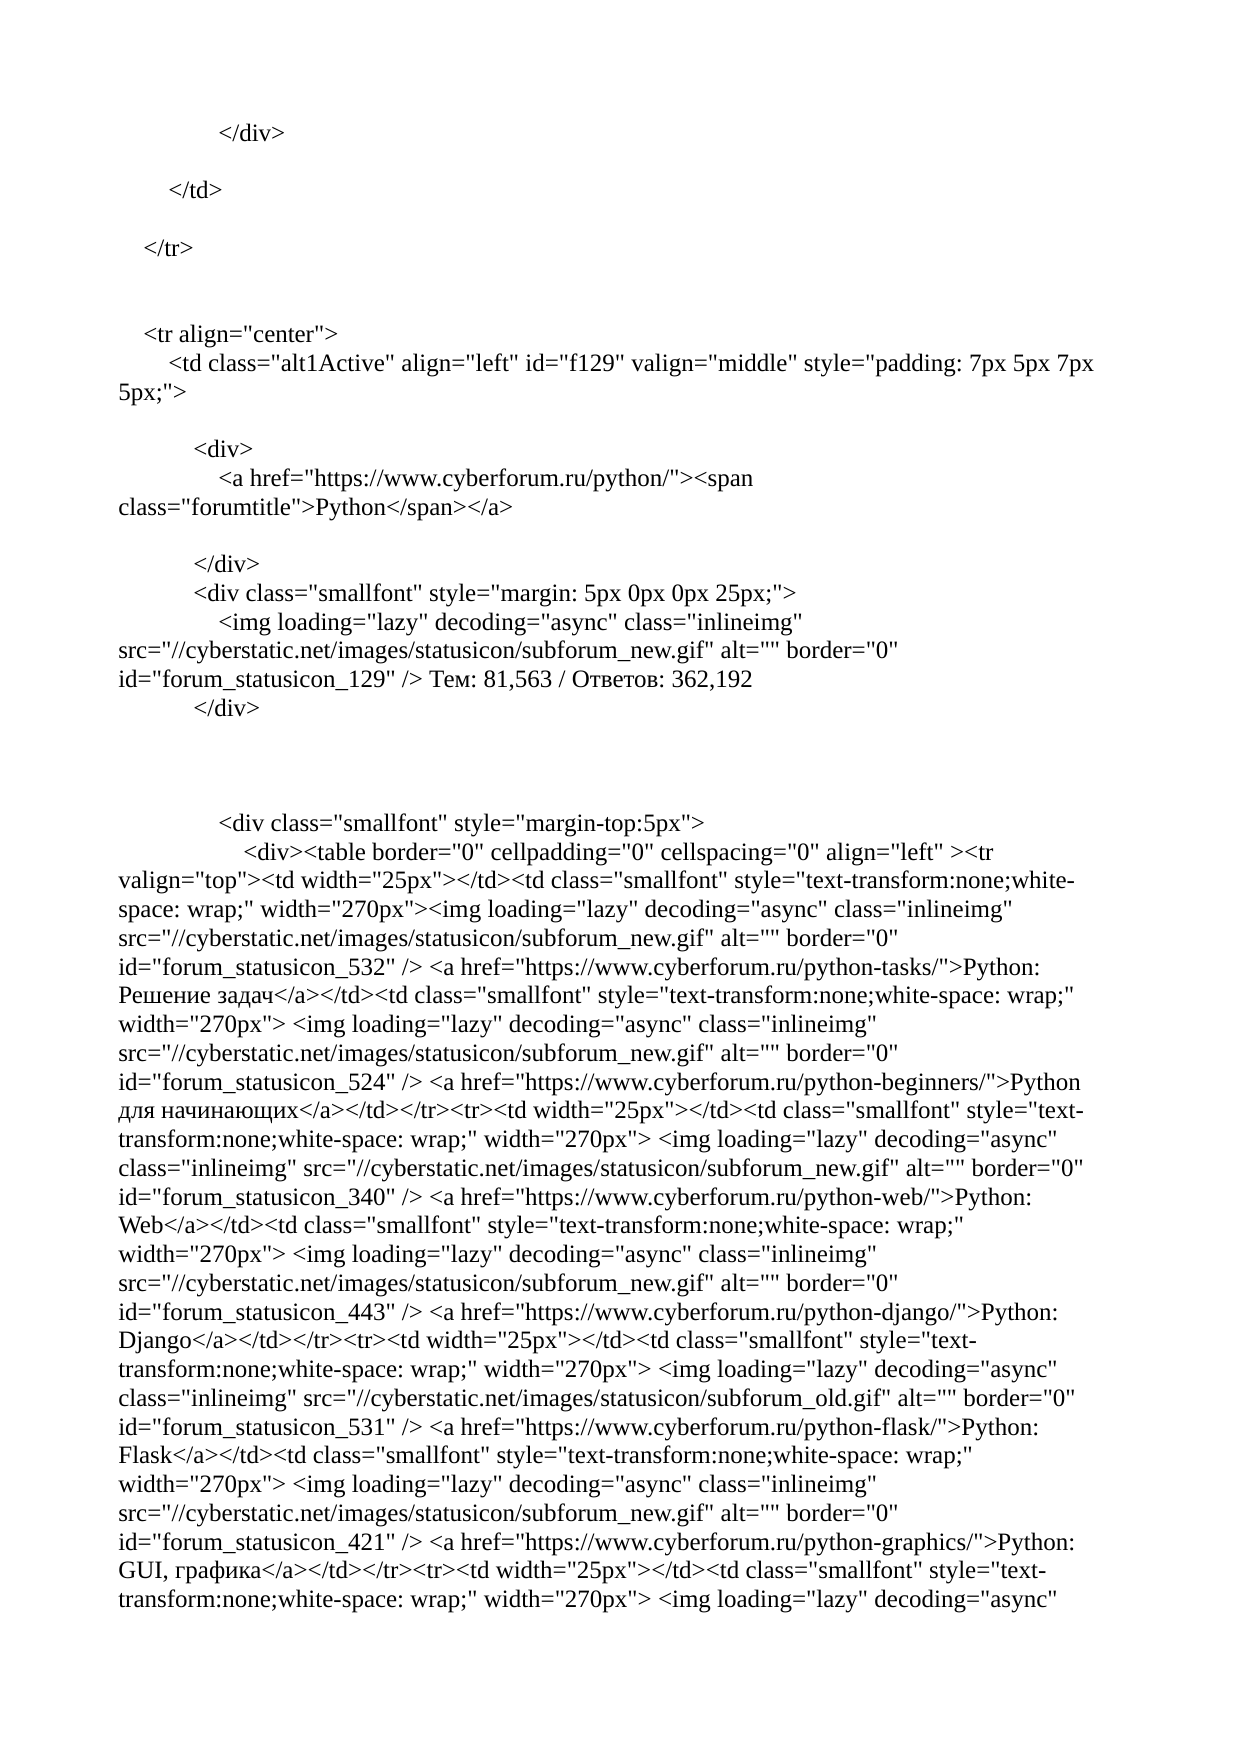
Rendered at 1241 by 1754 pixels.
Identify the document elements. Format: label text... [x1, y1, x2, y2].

text <div class="smallfont" style="margin-top:5px"> [118, 808, 1122, 837]
text </div> [118, 118, 1122, 147]
text </tr> [118, 233, 1122, 262]
text </td> [118, 176, 1122, 204]
text <a href="https://www.cyberforum.ru/python/"><span class="forumtitle">Python</span></a> [118, 463, 1122, 521]
text <img loading="lazy" decoding="async" class="inlineimg" src="//cyberstatic.net/images/statusicon/subforum_new.gif" alt="" border="0" id="forum_statusicon_129" /> Тем: 81,563 / Ответов: 362,192 [118, 607, 1122, 693]
text <div> [118, 434, 1122, 463]
text <td class="alt1Active" align="left" id="f129" valign="middle" style="padding: 7px 5px 7px 5px;"> [118, 348, 1122, 406]
text <tr align="center"> [118, 319, 1122, 348]
text </div> [118, 693, 1122, 722]
text <div><table border="0" cellpadding="0" cellspacing="0" align="left" ><tr valign="top"><td width="25px"></td><td class="smallfont" style="text-transform:none;white-space: wrap;" width="270px"><img loading="lazy" decoding="async" class="inlineimg" src="//cyberstatic.net/images/statusicon/subforum_new.gif" alt="" border="0" id="forum_statusicon_532" /> <a href="https://www.cyberforum.ru/python-tasks/">Python: Решение задач</a></td><td class="smallfont" style="text-transform:none;white-space: wrap;" width="270px"> <img loading="lazy" decoding="async" class="inlineimg" src="//cyberstatic.net/images/statusicon/subforum_new.gif" alt="" border="0" id="forum_statusicon_524" /> <a href="https://www.cyberforum.ru/python-beginners/">Python для начинающих</a></td></tr><tr><td width="25px"></td><td class="smallfont" style="text-transform:none;white-space: wrap;" width="270px"> <img loading="lazy" decoding="async" class="inlineimg" src="//cyberstatic.net/images/statusicon/subforum_new.gif" alt="" border="0" id="forum_statusicon_340" /> <a href="https://www.cyberforum.ru/python-web/">Python: Web</a></td><td class="smallfont" style="text-transform:none;white-space: wrap;" width="270px"> <img loading="lazy" decoding="async" class="inlineimg" src="//cyberstatic.net/images/statusicon/subforum_new.gif" alt="" border="0" id="forum_statusicon_443" /> <a href="https://www.cyberforum.ru/python-django/">Python: Django</a></td></tr><tr><td width="25px"></td><td class="smallfont" style="text-transform:none;white-space: wrap;" width="270px"> <img loading="lazy" decoding="async" class="inlineimg" src="//cyberstatic.net/images/statusicon/subforum_old.gif" alt="" border="0" id="forum_statusicon_531" /> <a href="https://www.cyberforum.ru/python-flask/">Python: Flask</a></td><td class="smallfont" style="text-transform:none;white-space: wrap;" width="270px"> <img loading="lazy" decoding="async" class="inlineimg" src="//cyberstatic.net/images/statusicon/subforum_new.gif" alt="" border="0" id="forum_statusicon_421" /> <a href="https://www.cyberforum.ru/python-graphics/">Python: GUI, графика</a></td></tr><tr><td width="25px"></td><td class="smallfont" style="text-transform:none;white-space: wrap;" width="270px"> <img loading="lazy" decoding="async" [118, 837, 1122, 1613]
text </div> [118, 549, 1122, 578]
text <div class="smallfont" style="margin: 5px 0px 0px 25px;"> [118, 578, 1122, 607]
